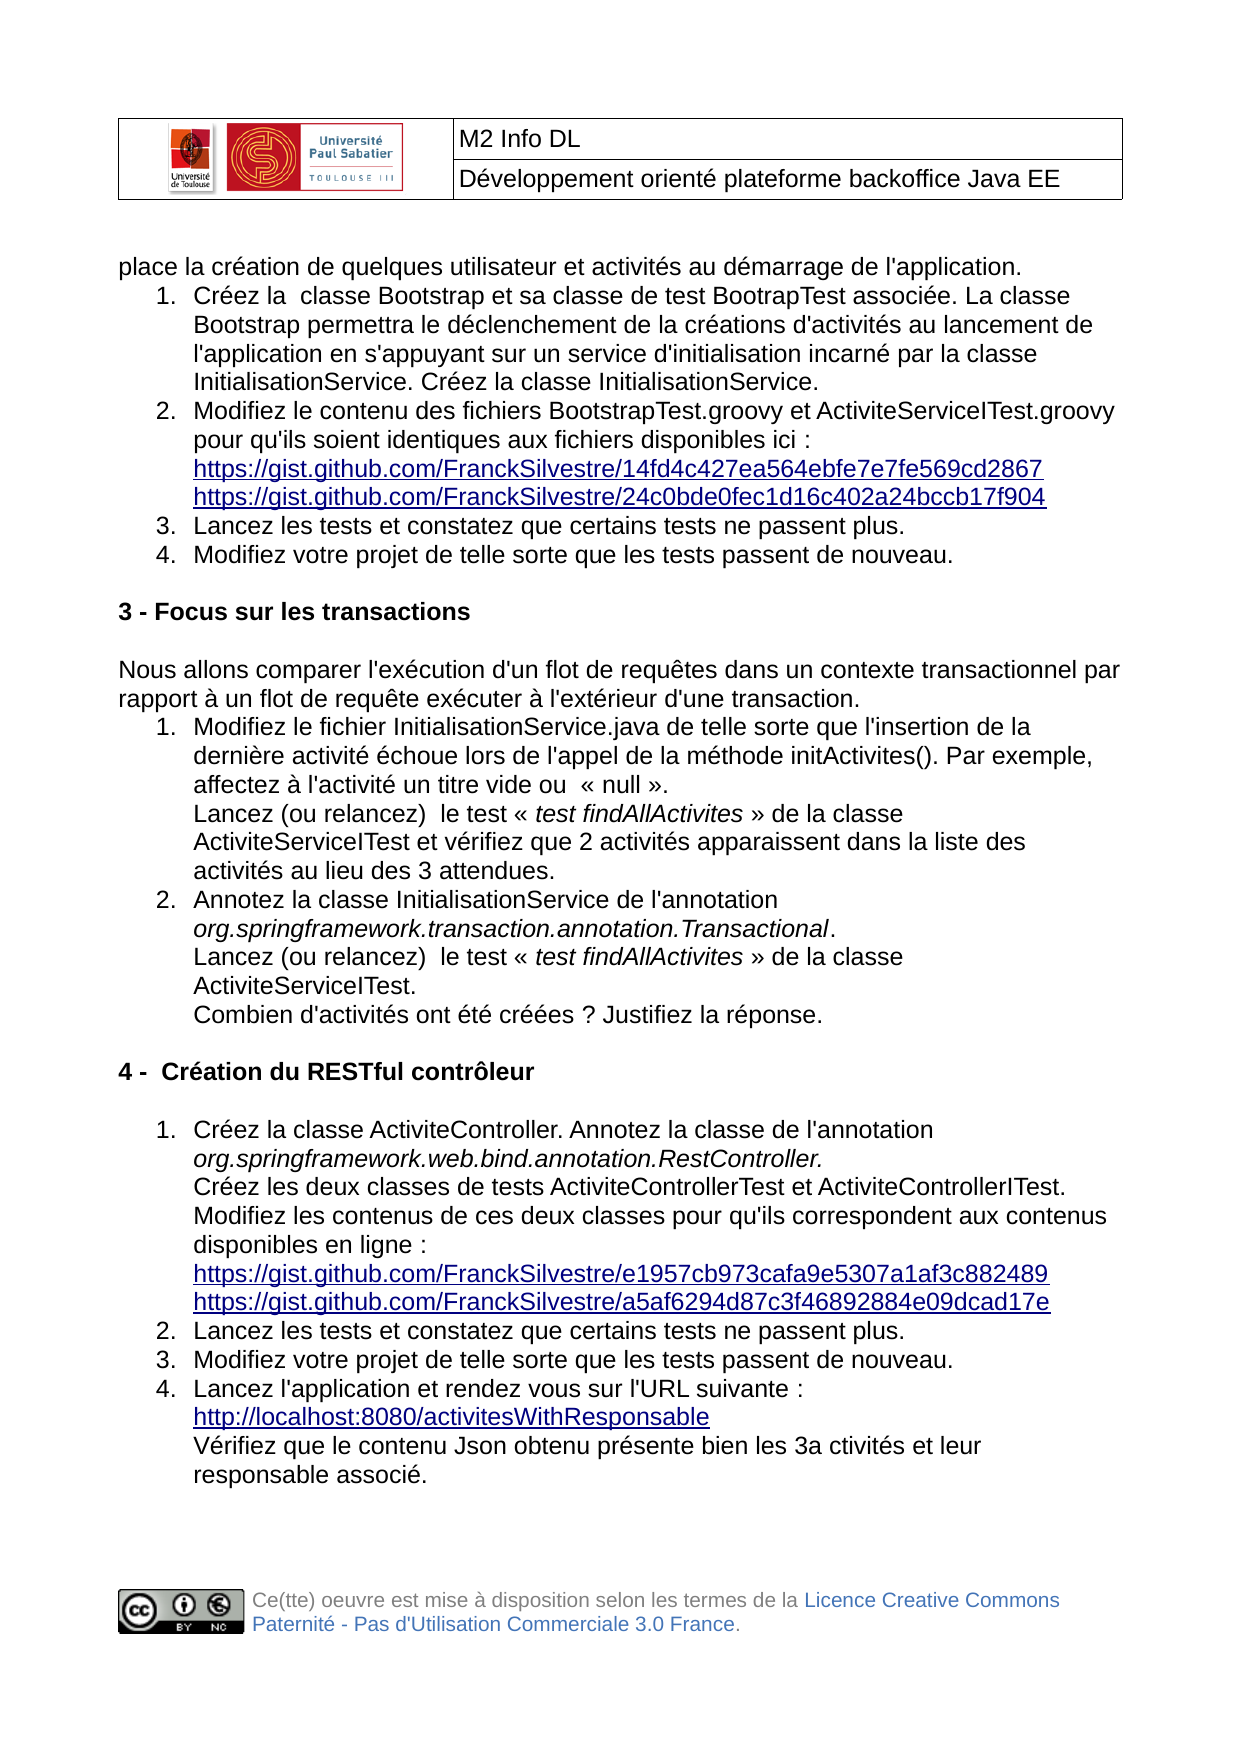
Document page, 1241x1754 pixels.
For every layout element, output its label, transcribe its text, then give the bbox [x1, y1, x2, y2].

list Combien d'activités ont été créées ? Justifiez la réponse. [156, 1000, 1122, 1028]
picture [118, 1589, 245, 1634]
list Lancez (ou relancez) le test « test findAllActivites » de la classe ActiviteServiceITest et vérifiez que 2 activités apparaissent dans la liste des activités au lieu des 3 attendues. [156, 798, 1122, 885]
list Créez la classe Bootstrap et sa classe de test BootrapTest associée. La classe Bootstrap permettra le déclenchement de la créations d'activités au lancement de l'application en s'appuyant sur un service d'initialisation incarné par la classe InitialisationService. Créez la classe InitialisationService. [156, 281, 1122, 396]
list Modifiez votre projet de telle sorte que les tests passent de nouveau. [156, 540, 1122, 568]
list Annotez la classe InitialisationService de l'annotation org.springframework.transaction.annotation.Transactional. [156, 885, 1122, 942]
list Lancez les tests et constatez que certains tests ne passent plus. [156, 1316, 1122, 1345]
picture [164, 123, 407, 195]
text 3 - Focus sur les transactions [118, 597, 1122, 626]
list Vérifiez que le contenu Json obtenu présente bien les 3a ctivités et leur responsable associé. [156, 1431, 1122, 1488]
list Lancez (ou relancez) le test « test findAllActivites » de la classe ActiviteServiceITest. [156, 942, 1122, 1000]
text 4 - Création du RESTful contrôleur [118, 1057, 1122, 1086]
list Modifiez le fichier InitialisationService.java de telle sorte que l'insertion de la dernière activité échoue lors de l'appel de la méthode initActivites(). Par exemple, affectez à l'activité un titre vide ou « null ». [156, 712, 1122, 798]
list http://localhost:8080/activitesWithResponsable [156, 1402, 1122, 1431]
list Lancez l'application et rendez vous sur l'URL suivante : [156, 1373, 1122, 1402]
list Lancez les tests et constatez que certains tests ne passent plus. [156, 511, 1122, 540]
list https://gist.github.com/FranckSilvestre/24c0bde0fec1d16c402a24bccb17f904 [156, 482, 1122, 511]
list Créez la classe ActiviteController. Annotez la classe de l'annotation [156, 1115, 1122, 1143]
list org.springframework.web.bind.annotation.RestController. [156, 1143, 1122, 1172]
list Modifiez votre projet de telle sorte que les tests passent de nouveau. [156, 1345, 1122, 1373]
list https://gist.github.com/FranckSilvestre/14fd4c427ea564ebfe7e7fe569cd2867 [156, 453, 1122, 482]
text Nous allons comparer l'exécution d'un flot de requêtes dans un contexte transactionnel par rapport à un flot de requête exécuter à l'extérieur d'une transaction. [118, 655, 1122, 712]
list https://gist.github.com/FranckSilvestre/e1957cb973cafa9e5307a1af3c882489 [156, 1258, 1122, 1287]
list https://gist.github.com/FranckSilvestre/a5af6294d87c3f46892884e09dcad17e [156, 1287, 1122, 1316]
text place la création de quelques utilisateur et activités au démarrage de l'application. [118, 252, 1122, 281]
list Créez les deux classes de tests ActiviteControllerTest et ActiviteControllerITest. Modifiez les contenus de ces deux classes pour qu'ils correspondent aux contenus disponibles en ligne : [156, 1172, 1122, 1258]
list Modifiez le contenu des fichiers BootstrapTest.groovy et ActiviteServiceITest.groovy pour qu'ils soient identiques aux fichiers disponibles ici : [156, 396, 1122, 453]
